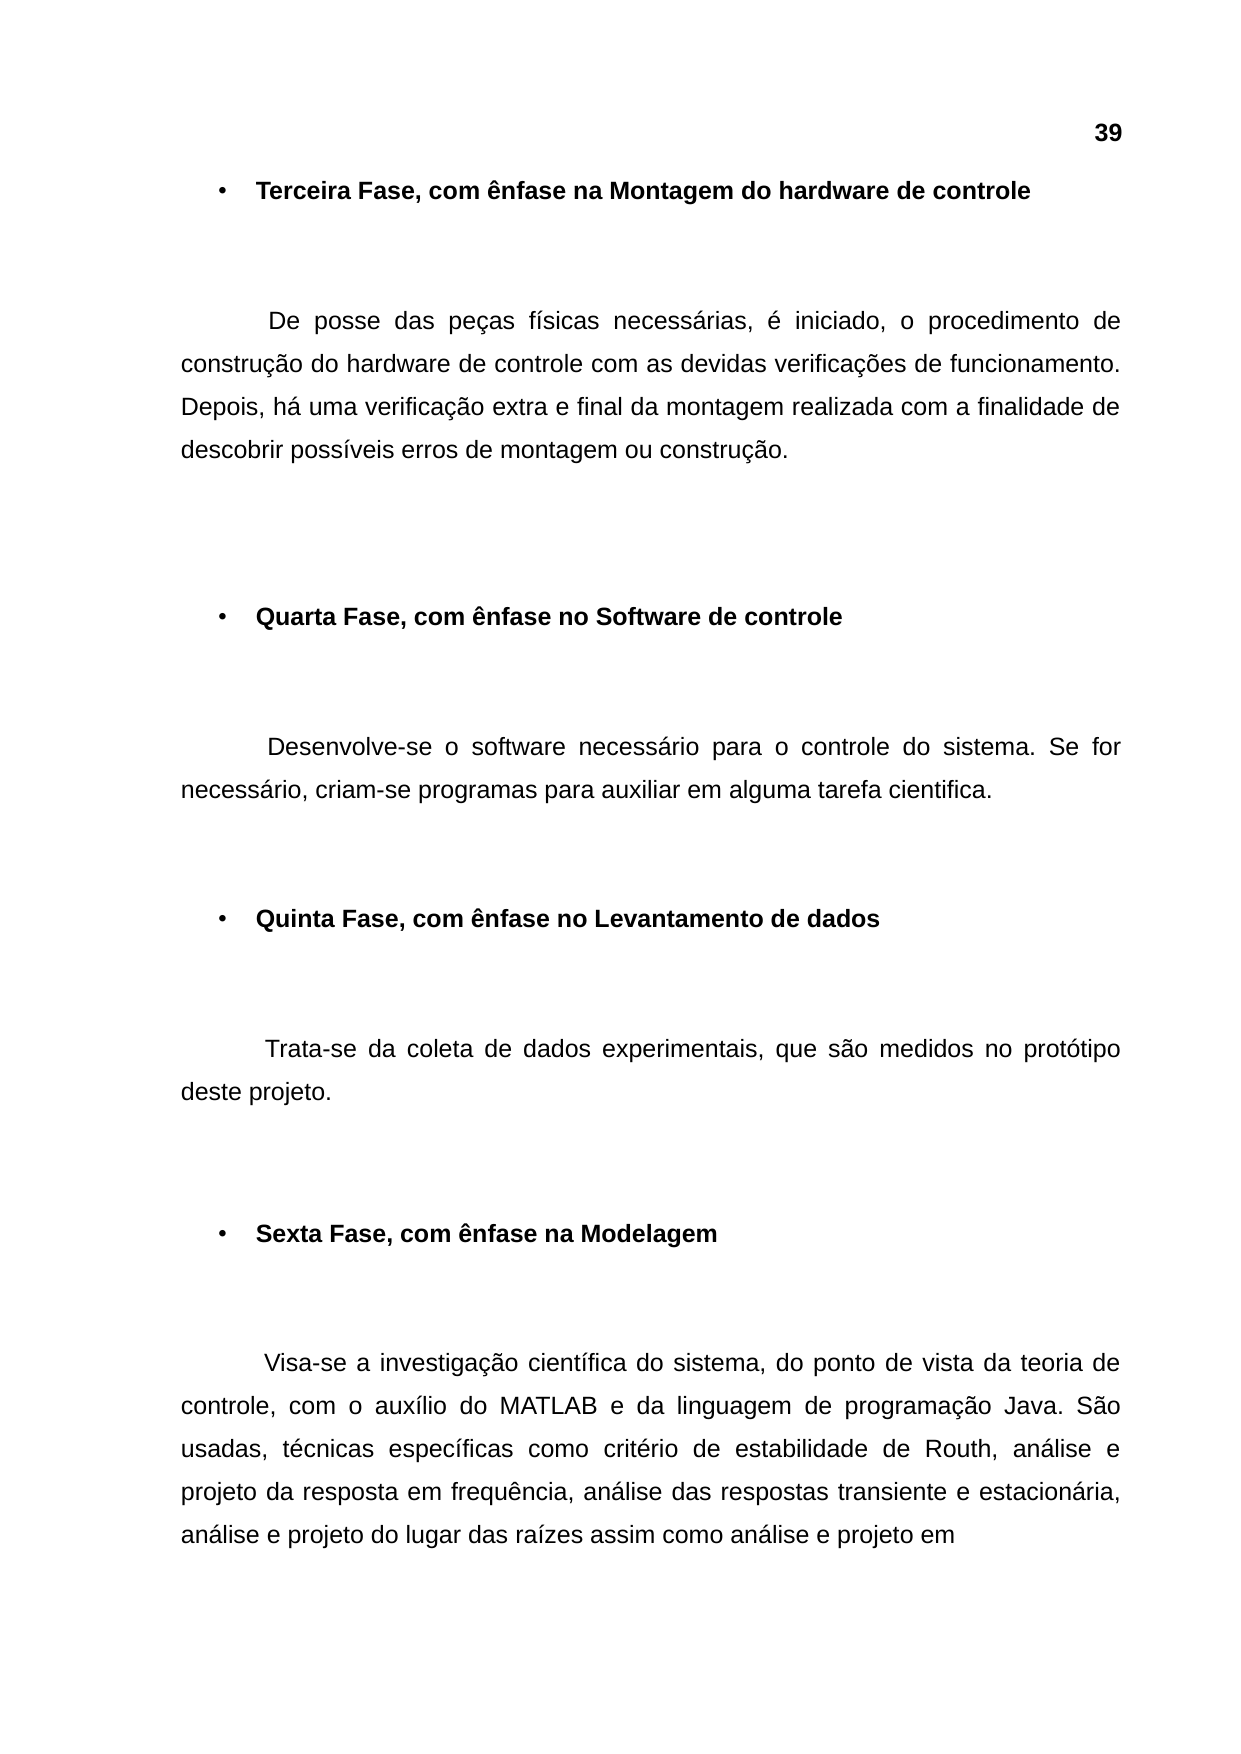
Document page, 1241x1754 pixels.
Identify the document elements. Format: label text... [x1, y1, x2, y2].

text Visa-se a investigação científica do sistema, do ponto de vista da teoria de controle, com o auxílio do MATLAB e da linguagem de programação Java. São usadas, técnicas específicas como critério de estabilidade de Routh, análise e projeto da resposta em frequência, análise das respostas transiente e estacionária, análise e projeto do lugar das raízes assim como análise e projeto em [181, 1348, 1122, 1549]
list Terceira Fase, com ênfase na Montagem do hardware de controle [218, 176, 1122, 205]
list Quinta Fase, com ênfase no Levantamento de dados [218, 904, 1122, 933]
text Trata-se da coleta de dados experimentais, que são medidos no protótipo deste projeto. [181, 1033, 1122, 1105]
list Quarta Fase, com ênfase no Software de controle [218, 602, 1122, 631]
list Sexta Fase, com ênfase na Modelagem [218, 1218, 1122, 1247]
text Desenvolve-se o software necessário para o controle do sistema. Se for necessário, criam-se programas para auxiliar em alguma tarefa cientifica. [181, 732, 1122, 803]
text De posse das peças físicas necessárias, é iniciado, o procedimento de construção do hardware de controle com as devidas verificações de funcionamento. Depois, há uma verificação extra e final da montagem realizada com a finalidade de descobrir possíveis erros de montagem ou construção. [181, 306, 1122, 464]
